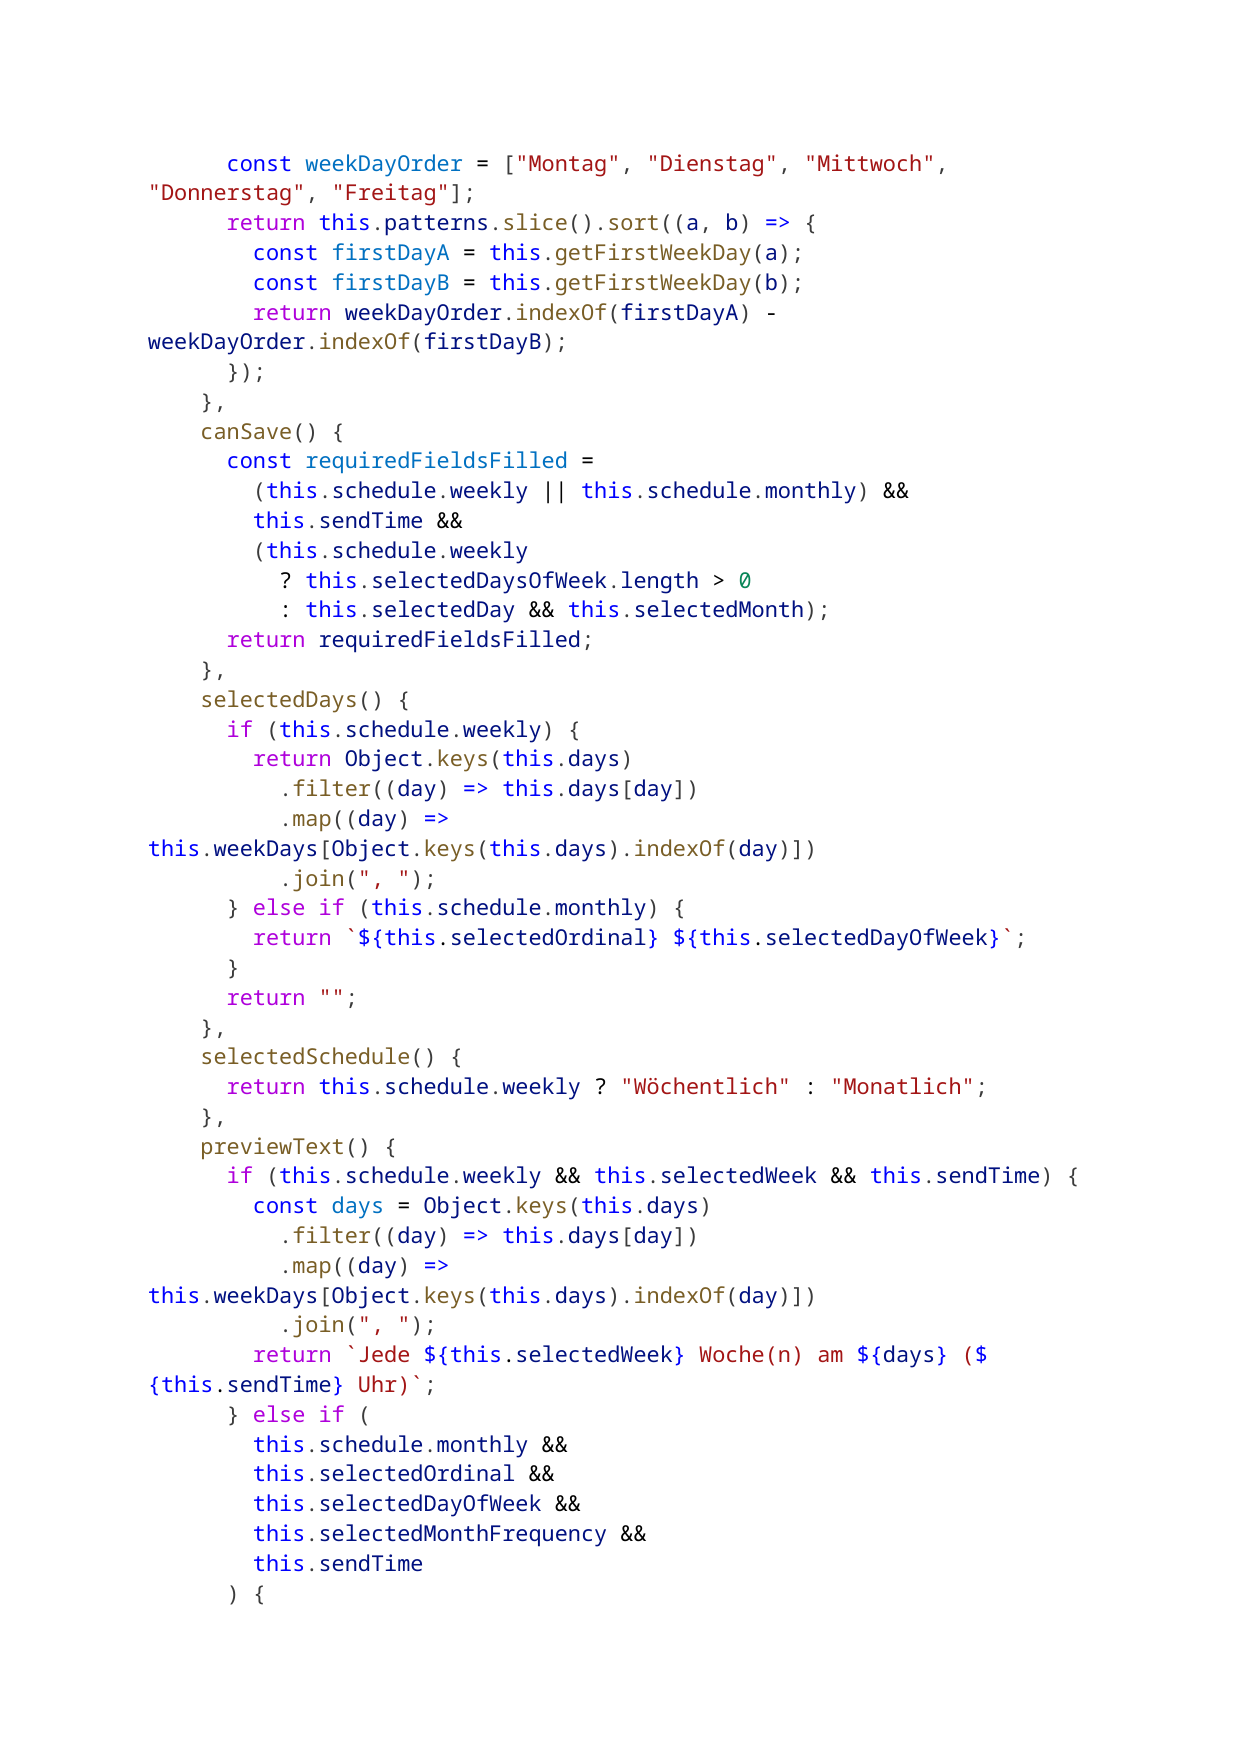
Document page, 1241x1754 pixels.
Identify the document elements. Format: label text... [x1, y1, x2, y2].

text this.selectedDayOfWeek && [148, 1488, 1093, 1518]
text ? this.selectedDaysOfWeek.length > 0 [148, 565, 1093, 594]
text if (this.schedule.weekly) { [148, 714, 1093, 743]
text }, [148, 1012, 1093, 1041]
text const days = Object.keys(this.days) [148, 1190, 1093, 1220]
text } [148, 952, 1093, 982]
text return Object.keys(this.days) [148, 743, 1093, 773]
text .map((day) => this.weekDays[Object.keys(this.days).indexOf(day)]) [148, 803, 1093, 863]
text } else if ( [148, 1399, 1093, 1429]
text const firstDayB = this.getFirstWeekDay(b); [148, 267, 1093, 297]
text (this.schedule.weekly [148, 535, 1093, 565]
text }, [148, 654, 1093, 684]
text : this.selectedDay && this.selectedMonth); [148, 594, 1093, 624]
text previewText() { [148, 1131, 1093, 1161]
text ) { [148, 1578, 1093, 1607]
text this.selectedMonthFrequency && [148, 1518, 1093, 1548]
text return `Jede ${this.selectedWeek} Woche(n) am ${days} (${this.sendTime} Uhr)`; [148, 1339, 1093, 1399]
text if (this.schedule.weekly && this.selectedWeek && this.sendTime) { [148, 1161, 1093, 1190]
text return requiredFieldsFilled; [148, 624, 1093, 654]
text canSave() { [148, 416, 1093, 446]
text const firstDayA = this.getFirstWeekDay(a); [148, 237, 1093, 267]
text this.sendTime && [148, 505, 1093, 535]
text .join(", "); [148, 1309, 1093, 1339]
text }); [148, 356, 1093, 386]
text this.selectedOrdinal && [148, 1458, 1093, 1488]
text return weekDayOrder.indexOf(firstDayA) - weekDayOrder.indexOf(firstDayB); [148, 297, 1093, 356]
text const requiredFieldsFilled = [148, 446, 1093, 475]
text (this.schedule.weekly || this.schedule.monthly) && [148, 475, 1093, 505]
text return `${this.selectedOrdinal} ${this.selectedDayOfWeek}`; [148, 922, 1093, 952]
text }, [148, 1101, 1093, 1131]
text return this.schedule.weekly ? "Wöchentlich" : "Monatlich"; [148, 1071, 1093, 1101]
text selectedSchedule() { [148, 1041, 1093, 1071]
text .filter((day) => this.days[day]) [148, 773, 1093, 803]
text const weekDayOrder = ["Montag", "Dienstag", "Mittwoch", "Donnerstag", "Freitag"]; [148, 148, 1093, 207]
text .filter((day) => this.days[day]) [148, 1220, 1093, 1250]
text selectedDays() { [148, 684, 1093, 714]
text return ""; [148, 982, 1093, 1012]
text this.sendTime [148, 1548, 1093, 1578]
text .join(", "); [148, 863, 1093, 892]
text }, [148, 386, 1093, 416]
text this.schedule.monthly && [148, 1429, 1093, 1458]
text return this.patterns.slice().sort((a, b) => { [148, 207, 1093, 237]
text } else if (this.schedule.monthly) { [148, 892, 1093, 922]
text .map((day) => this.weekDays[Object.keys(this.days).indexOf(day)]) [148, 1250, 1093, 1309]
